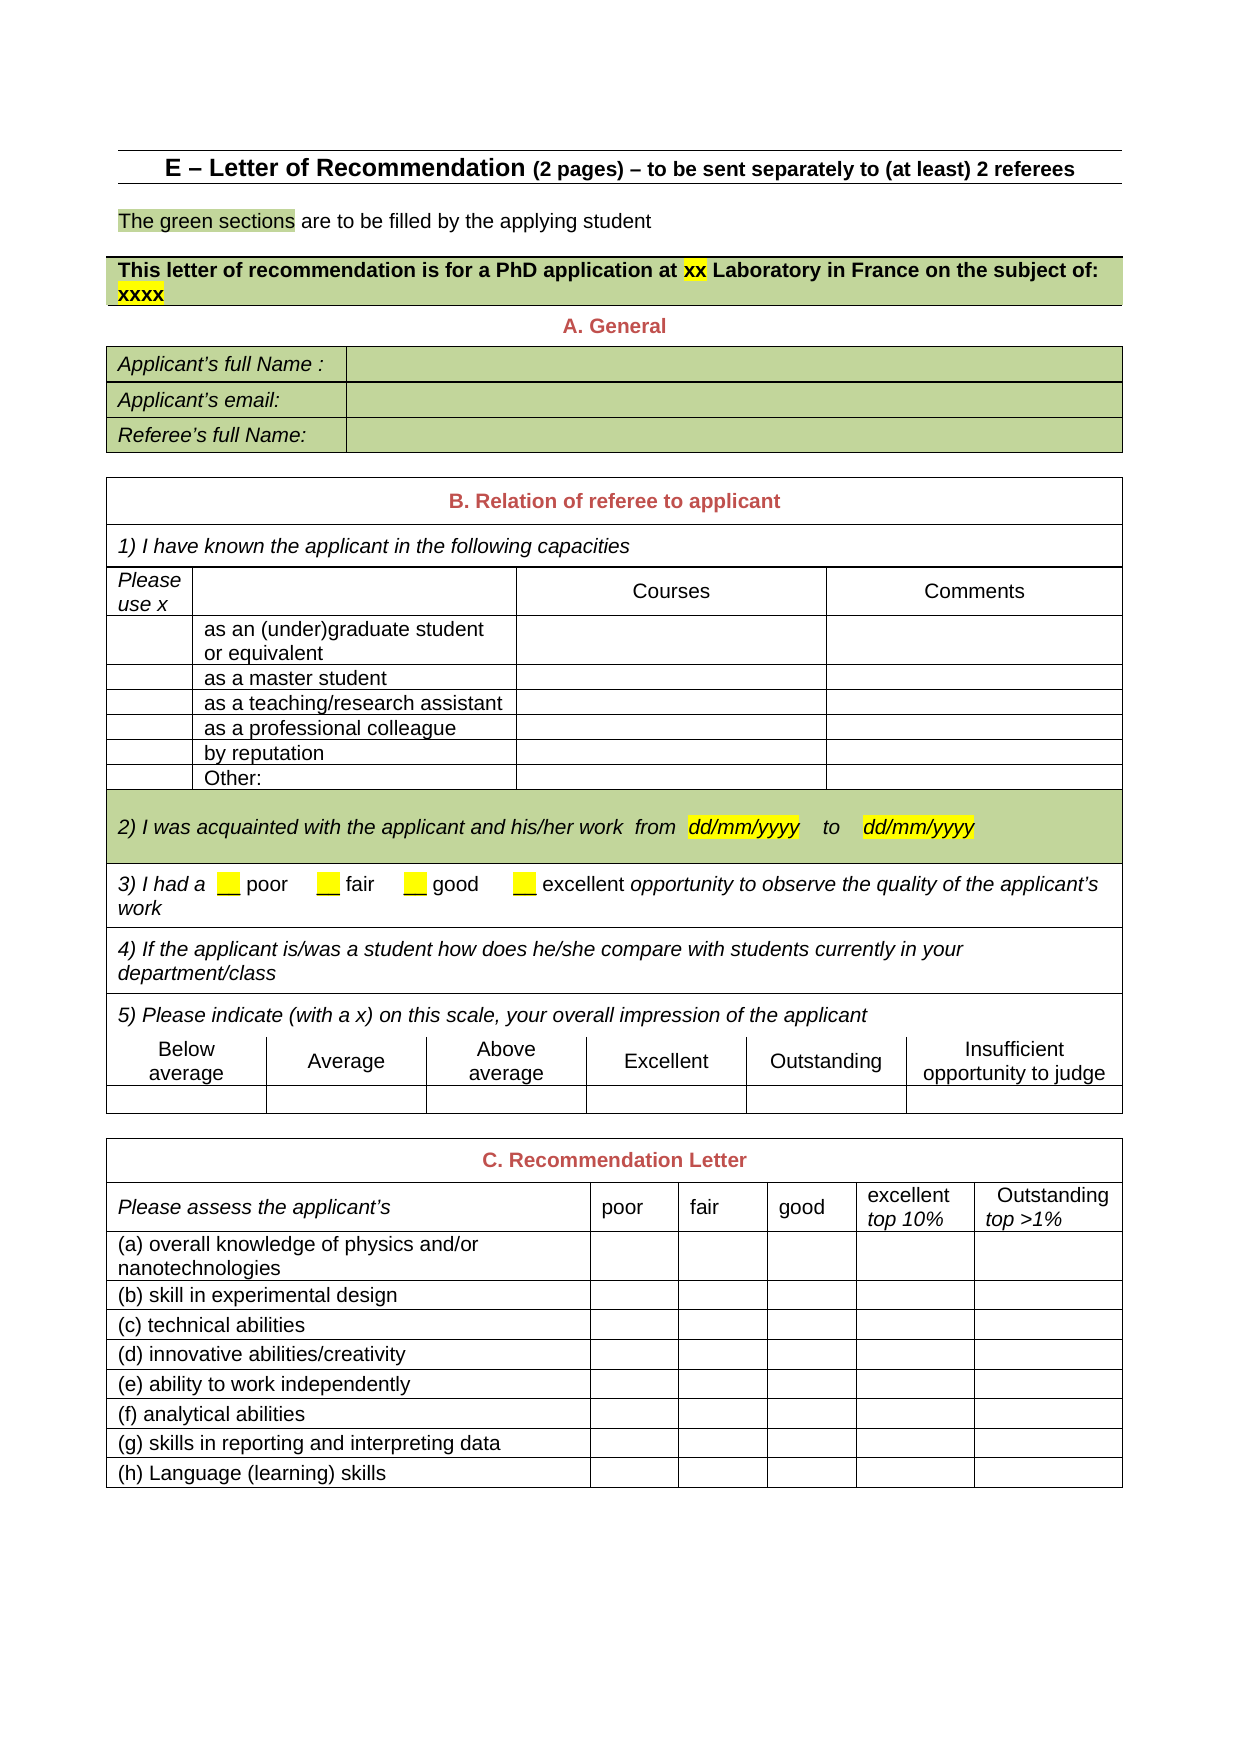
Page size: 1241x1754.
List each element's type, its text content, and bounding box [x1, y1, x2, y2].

table_cell [679, 1458, 767, 1487]
table_cell fair [679, 1183, 767, 1231]
table_cell [679, 1310, 767, 1339]
table_cell 4) If the applicant is/was a student how does he/she compare with students currently in your department/class [107, 928, 1122, 993]
table_cell [975, 1429, 1122, 1457]
table_cell (g) skills in reporting and interpreting data [107, 1429, 590, 1457]
table_cell [827, 715, 1122, 739]
table_cell [591, 1340, 678, 1368]
table_cell good [768, 1183, 856, 1231]
table_cell (c) technical abilities [107, 1310, 590, 1339]
table_cell [427, 1086, 586, 1113]
table_cell (a) overall knowledge of physics and/or nanotechnologies [107, 1232, 590, 1280]
table_cell [193, 568, 516, 615]
table_cell [768, 1232, 856, 1280]
table_header C. Recommendation Letter [107, 1139, 1122, 1182]
table_cell [857, 1429, 974, 1457]
table_cell 5) Please indicate (with a x) on this scale, your overall impression of the applicant [107, 994, 1122, 1037]
table_cell [975, 1458, 1122, 1487]
table_cell [517, 715, 826, 739]
table_cell [975, 1370, 1122, 1398]
table_cell [679, 1340, 767, 1368]
table_cell [768, 1399, 856, 1428]
table_cell [907, 1086, 1122, 1113]
table_cell Applicant’s email: [107, 383, 346, 417]
table_cell [591, 1281, 678, 1309]
table_cell excellent top 10% [857, 1183, 974, 1231]
text E – Letter of Recommendation (2 pages) – to be sent separately to (at least) 2 referees [118, 151, 1122, 183]
table_cell [517, 665, 826, 689]
table_cell Please assess the applicant’s [107, 1183, 590, 1231]
table_cell [267, 1086, 426, 1113]
table_cell Insufficient opportunity to judge [907, 1037, 1122, 1085]
table_cell [679, 1429, 767, 1457]
table_cell [107, 690, 192, 714]
table_cell [347, 383, 1122, 417]
table_cell [107, 765, 192, 789]
table_cell [107, 665, 192, 689]
table_cell (e) ability to work independently [107, 1370, 590, 1398]
table_cell Excellent [587, 1037, 746, 1085]
table_cell [107, 616, 192, 664]
table_cell as an (under)graduate student or equivalent [193, 616, 516, 664]
table_cell 1) I have known the applicant in the following capacities [107, 525, 1122, 566]
table_cell [679, 1281, 767, 1309]
table_cell [768, 1281, 856, 1309]
table_cell [827, 740, 1122, 764]
table_cell [679, 1399, 767, 1428]
table_cell [857, 1281, 974, 1309]
table_cell (d) innovative abilities/creativity [107, 1340, 590, 1368]
table_cell [975, 1281, 1122, 1309]
table_cell [857, 1310, 974, 1339]
table_cell Above average [427, 1037, 586, 1085]
table_cell (f) analytical abilities [107, 1399, 590, 1428]
table_cell Outstanding top >1% [975, 1183, 1122, 1231]
table_cell [107, 740, 192, 764]
table_cell Applicant’s full Name : [107, 347, 346, 381]
table_cell Outstanding [747, 1037, 906, 1085]
table_cell [591, 1310, 678, 1339]
table_cell (h) Language (learning) skills [107, 1458, 590, 1487]
table_header This letter of recommendation is for a PhD application at xx Laboratory in France on the subject of: xxxx [106, 258, 1123, 305]
table_cell 3) I had a __ poor __ fair __ good __ excellent opportunity to observe the quality of the applicant’s work [107, 864, 1122, 927]
table_cell [975, 1232, 1122, 1280]
table_cell [975, 1340, 1122, 1368]
table_cell Courses [517, 568, 826, 615]
table_cell [827, 765, 1122, 789]
table_cell [768, 1340, 856, 1368]
table_cell [857, 1232, 974, 1280]
table_cell [591, 1370, 678, 1398]
table_cell [857, 1399, 974, 1428]
table_cell [587, 1086, 746, 1113]
table_cell Comments [827, 568, 1122, 615]
table_cell [857, 1458, 974, 1487]
table_cell Average [267, 1037, 426, 1085]
table_cell B. Relation of referee to applicant [107, 478, 1122, 524]
table_cell Referee’s full Name: [107, 418, 346, 452]
table_cell [591, 1399, 678, 1428]
table_cell [107, 715, 192, 739]
table_cell [768, 1429, 856, 1457]
table_cell as a teaching/research assistant [193, 690, 516, 714]
table_cell [347, 418, 1122, 452]
table_cell by reputation [193, 740, 516, 764]
table_cell [517, 740, 826, 764]
table_cell [747, 1086, 906, 1113]
table_cell Below average [107, 1037, 266, 1085]
table_cell [827, 616, 1122, 664]
table_cell [857, 1340, 974, 1368]
table_cell [768, 1458, 856, 1487]
table_cell [347, 347, 1122, 381]
table_cell [591, 1458, 678, 1487]
table_cell [768, 1310, 856, 1339]
table_cell [827, 690, 1122, 714]
table_cell [107, 1086, 266, 1113]
table_cell [768, 1370, 856, 1398]
table_cell [517, 690, 826, 714]
table_cell poor [591, 1183, 678, 1231]
table_cell [975, 1310, 1122, 1339]
table_cell [827, 665, 1122, 689]
table_cell as a master student [193, 665, 516, 689]
table_cell Please use x [107, 568, 192, 615]
table_cell (b) skill in experimental design [107, 1281, 590, 1309]
table_cell [679, 1232, 767, 1280]
table_cell [857, 1370, 974, 1398]
table_cell [591, 1232, 678, 1280]
table_cell [679, 1370, 767, 1398]
table_cell [517, 616, 826, 664]
table_cell Other: [193, 765, 516, 789]
table_cell as a professional colleague [193, 715, 516, 739]
table_cell [591, 1429, 678, 1457]
table_cell [975, 1399, 1122, 1428]
table_cell A. General [106, 305, 1123, 346]
text The green sections are to be filled by the applying student [118, 208, 1122, 232]
table_cell [517, 765, 826, 789]
table_cell 2) I was acquainted with the applicant and his/her work from dd/mm/yyyy to dd/mm/yyyy [107, 790, 1122, 863]
table_cell [106, 453, 1123, 477]
